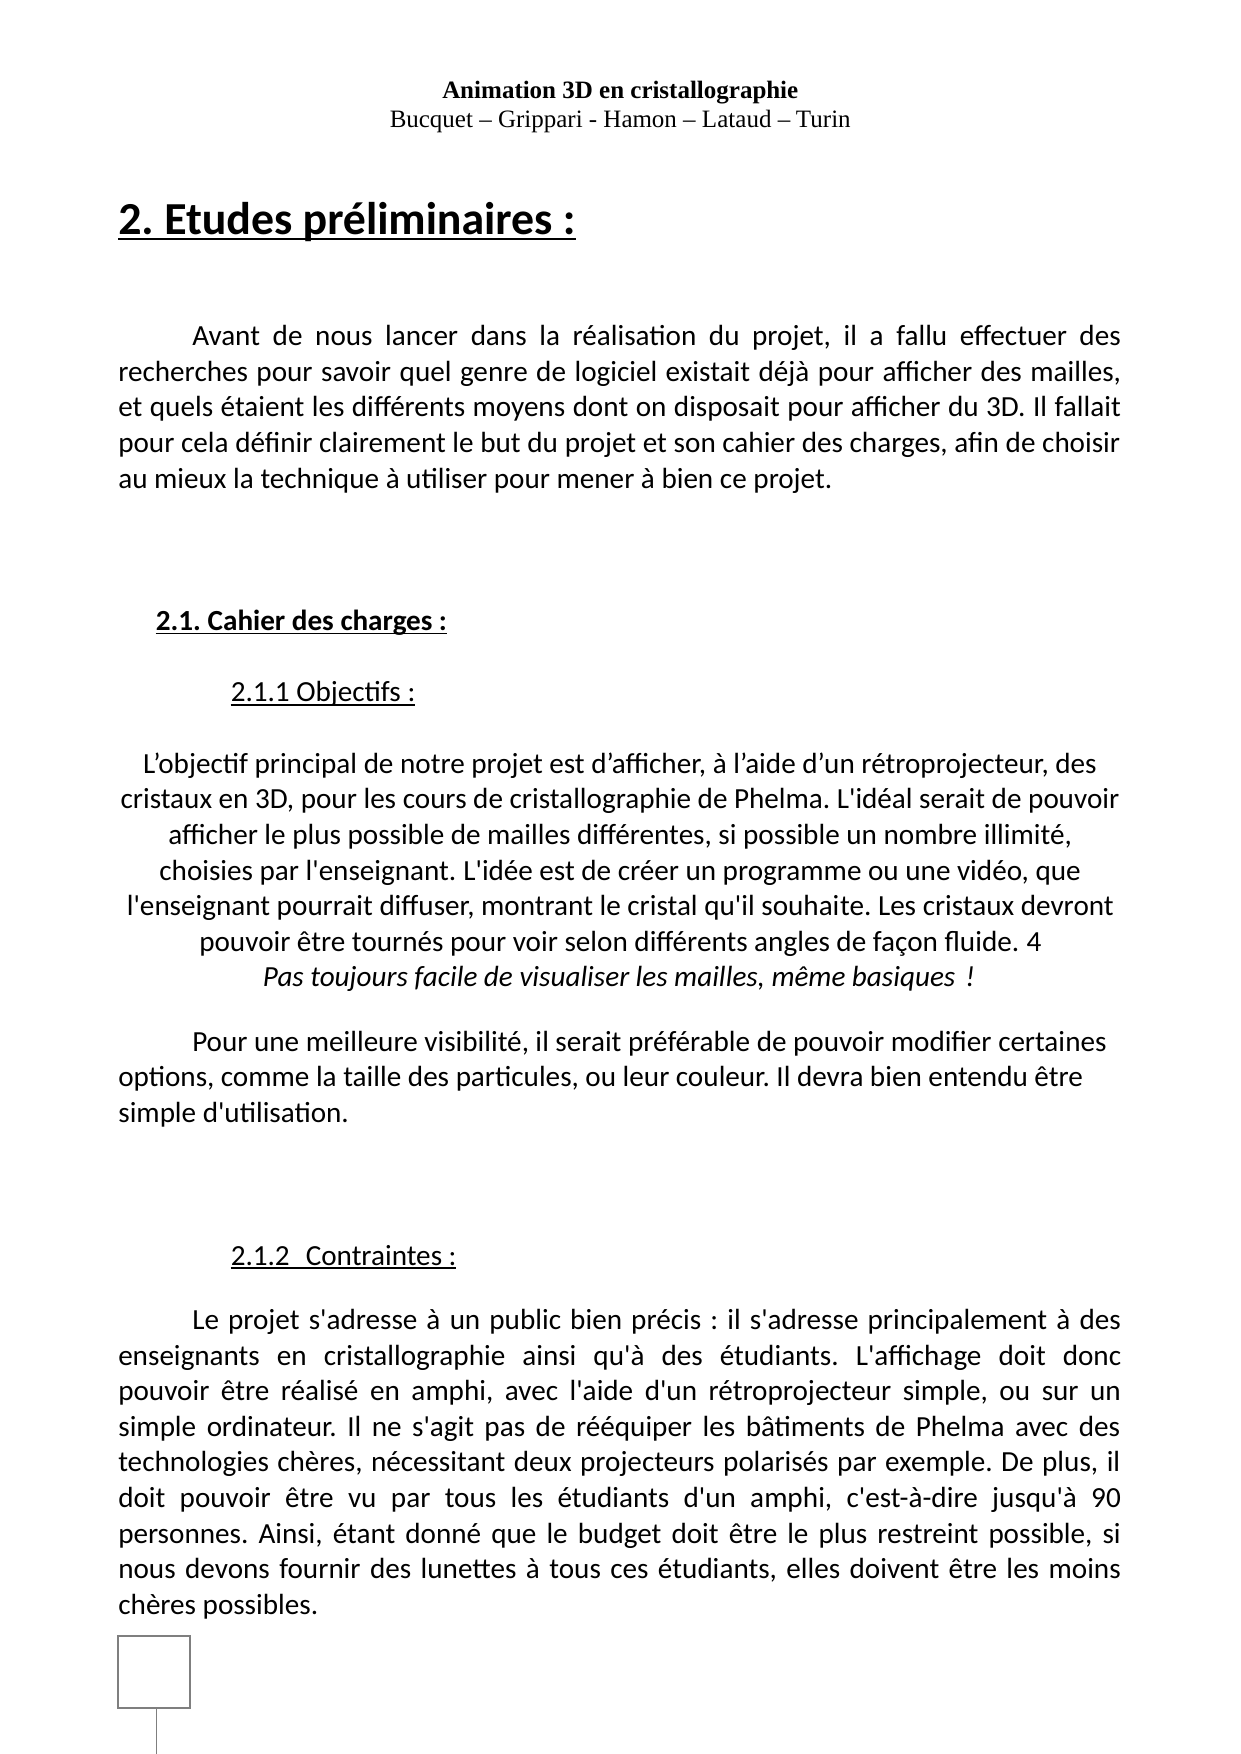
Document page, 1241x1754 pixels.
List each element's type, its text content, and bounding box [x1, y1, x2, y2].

text Pas toujours facile de visualiser les mailles, même basiques ! [118, 958, 1122, 994]
text Pour une meilleure visibilité, il serait préférable de pouvoir modifier certaines options, comme la taille des particules, ou leur couleur. Il devra bien entendu être simple d'utilisation. [118, 1023, 1122, 1130]
text 2.1.1 Objectifs : [231, 673, 1122, 709]
text Avant de nous lancer dans la réalisation du projet, il a fallu effectuer des recherches pour savoir quel genre de logiciel existait déjà pour afficher des mailles, et quels étaient les différents moyens dont on disposait pour afficher du 3D. Il fallait pour cela définir clairement le but du projet et son cahier des charges, afin de choisir au mieux la technique à utiliser pour mener à bien ce projet. [118, 317, 1122, 495]
list Contraintes : [231, 1237, 1122, 1301]
text 2.1. Cahier des charges : [156, 602, 1122, 638]
text Le projet s'adresse à un public bien précis : il s'adresse principalement à des enseignants en cristallographie ainsi qu'à des étudiants. L'affichage doit donc pouvoir être réalisé en amphi, avec l'aide d'un rétroprojecteur simple, ou sur un simple ordinateur. Il ne s'agit pas de rééquiper les bâtiments de Phelma avec des technologies chères, nécessitant deux projecteurs polarisés par exemple. De plus, il doit pouvoir être vu par tous les étudiants d'un amphi, c'est-à-dire jusqu'à 90 personnes. Ainsi, étant donné que le budget doit être le plus restreint possible, si nous devons fournir des lunettes à tous ces étudiants, elles doivent être les moins chères possibles. [118, 1301, 1122, 1622]
text L’objectif principal de notre projet est d’afficher, à l’aide d’un rétroprojecteur, des cristaux en 3D, pour les cours de cristallographie de Phelma. L'idéal serait de pouvoir afficher le plus possible de mailles différentes, si possible un nombre illimité, choisies par l'enseignant. L'idée est de créer un programme ou une vidéo, que l'enseignant pourrait diffuser, montrant le cristal qu'il souhaite. Les cristaux devront pouvoir être tournés pour voir selon différents angles de façon fluide. 4 [118, 745, 1122, 958]
list Etudes préliminaires : [118, 190, 1122, 246]
